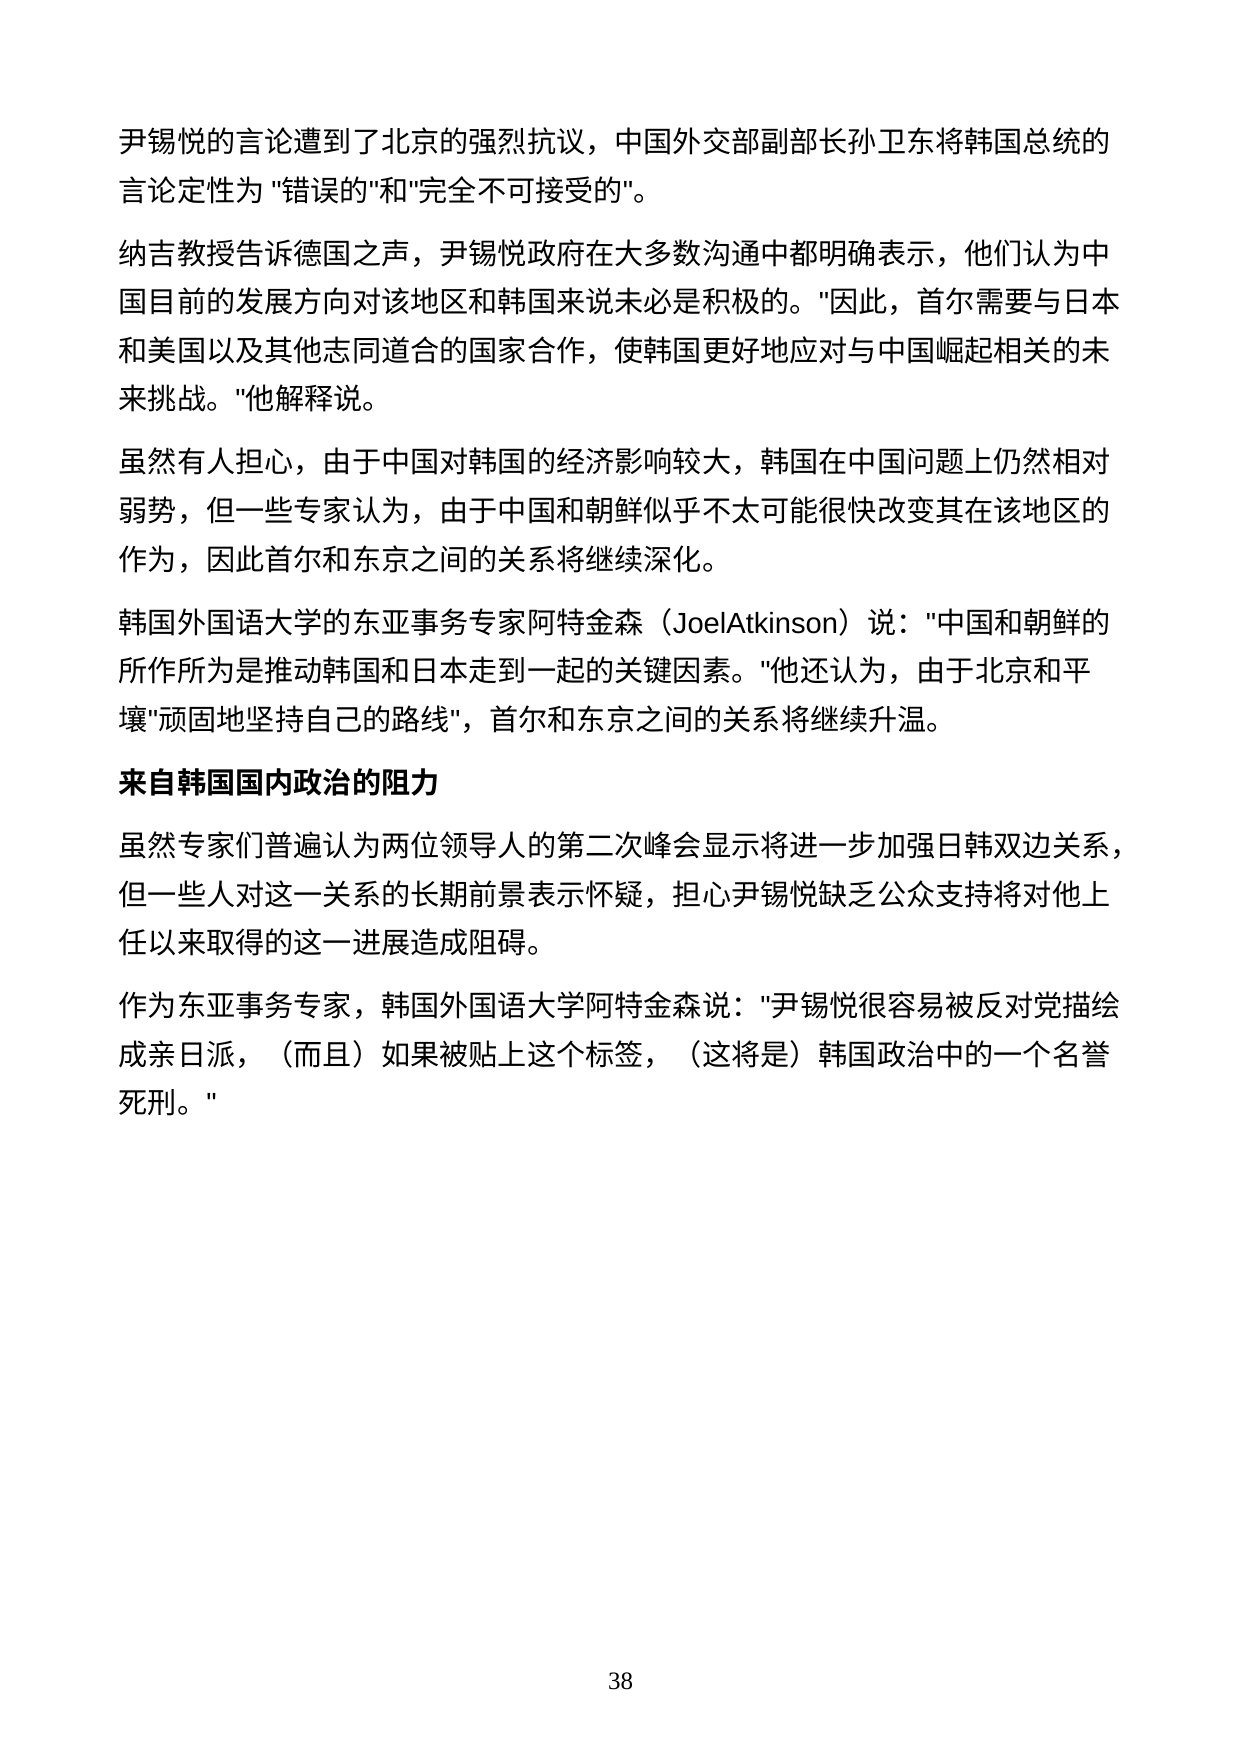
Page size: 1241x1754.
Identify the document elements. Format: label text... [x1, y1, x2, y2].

text 虽然有人担心，由于中国对韩国的经济影响较大，韩国在中国问题上仍然相对弱势，但一些专家认为，由于中国和朝鲜似乎不太可能很快改变其在该地区的作为，因此首尔和东京之间的关系将继续深化。 [118, 439, 1122, 578]
text 虽然专家们普遍认为两位领导人的第二次峰会显示将进一步加强日韩双边关系，但一些人对这一关系的长期前景表示怀疑，担心尹锡悦缺乏公众支持将对他上任以来取得的这一进展造成阻碍。 [118, 822, 1122, 962]
text 尹锡悦的言论遭到了北京的强烈抗议，中国外交部副部长孙卫东将韩国总统的言论定性为 "错误的"和"完全不可接受的"。 [118, 118, 1122, 209]
text 作为东亚事务专家，韩国外国语大学阿特金森说："尹锡悦很容易被反对党描绘成亲日派，（而且）如果被贴上这个标签，（这将是）韩国政治中的一个名誉死刑。" [118, 983, 1122, 1122]
text 韩国外国语大学的东亚事务专家阿特金森（JoelAtkinson）说："中国和朝鲜的所作所为是推动韩国和日本走到一起的关键因素。"他还认为，由于北京和平壤"顽固地坚持自己的路线"，首尔和东京之间的关系将继续升温。 [118, 599, 1122, 738]
text 纳吉教授告诉德国之声，尹锡悦政府在大多数沟通中都明确表示，他们认为中国目前的发展方向对该地区和韩国来说未必是积极的。"因此，首尔需要与日本和美国以及其他志同道合的国家合作，使韩国更好地应对与中国崛起相关的未来挑战。"他解释说。 [118, 230, 1122, 418]
text 来自韩国国内政治的阻力 [118, 759, 1122, 802]
